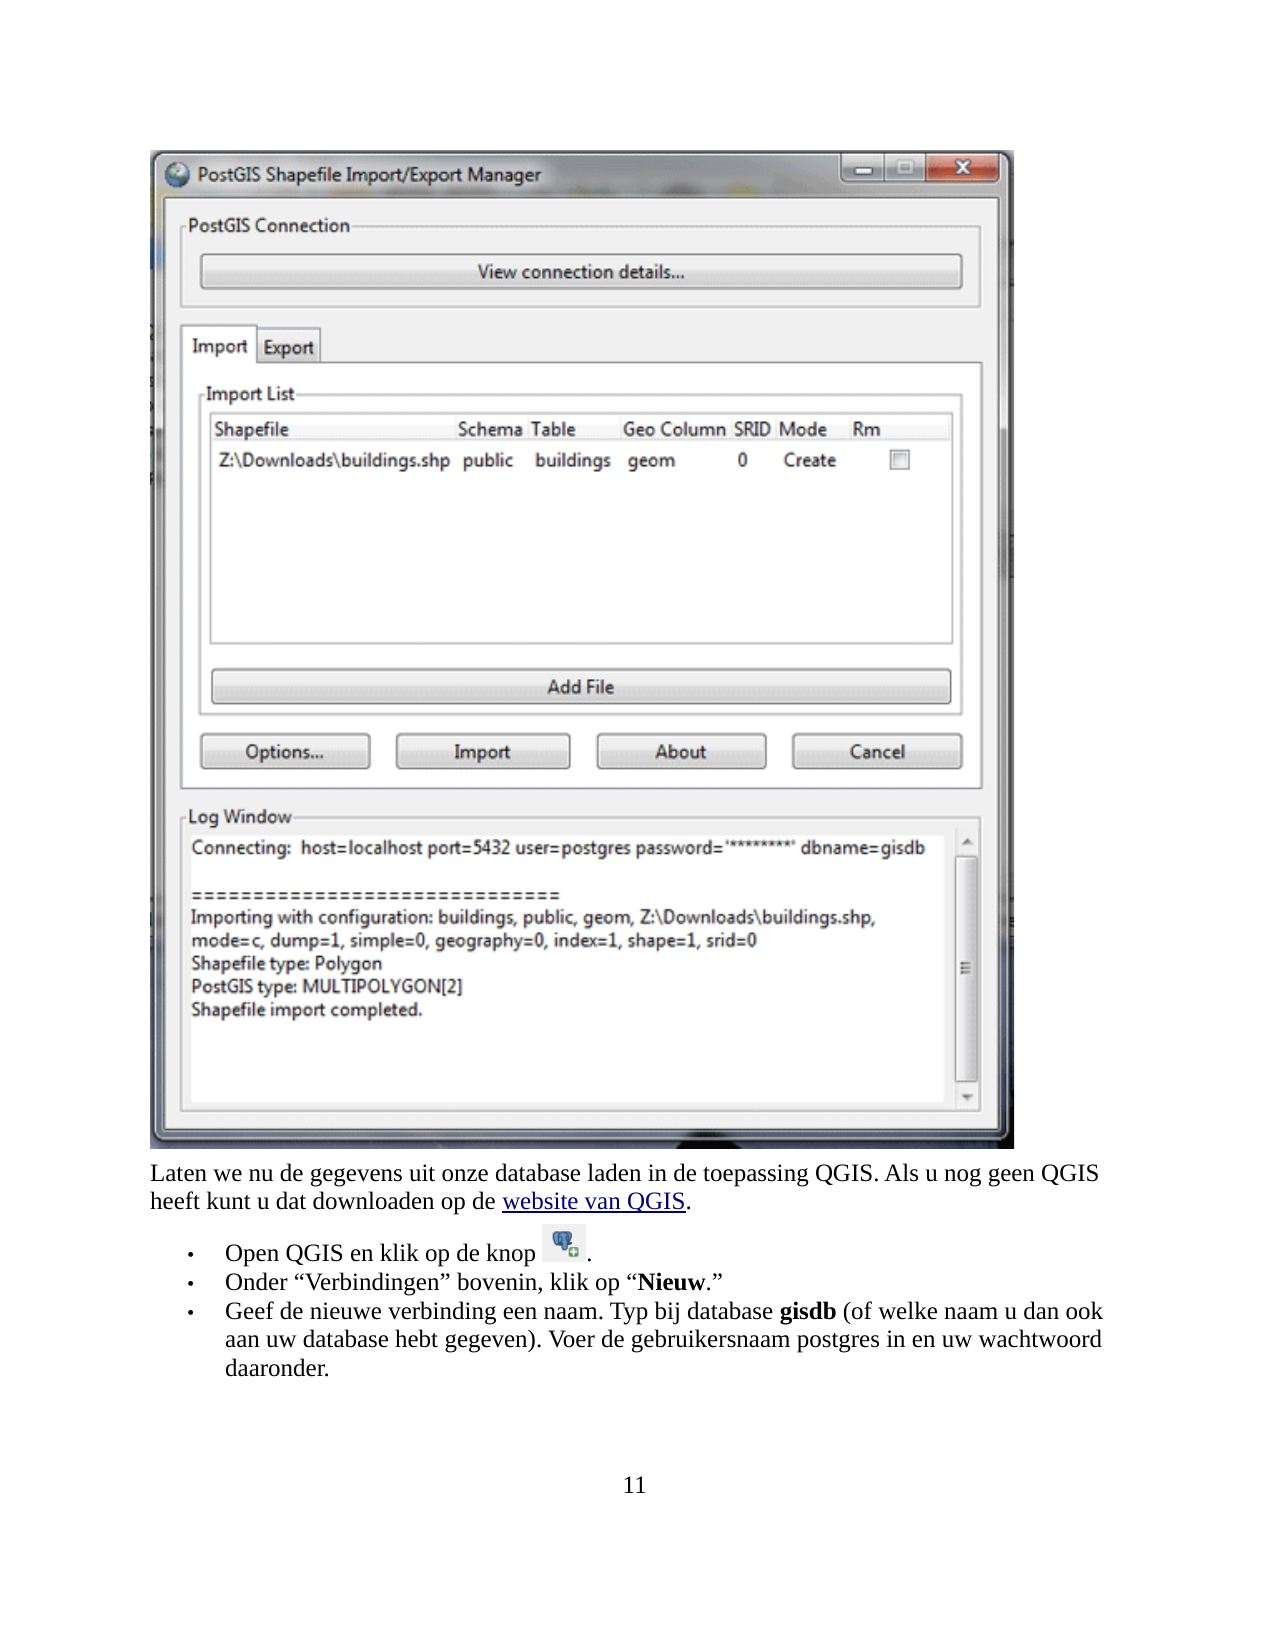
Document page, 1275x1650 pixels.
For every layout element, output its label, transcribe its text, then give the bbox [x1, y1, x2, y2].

picture [542, 1224, 587, 1262]
list Onder “Verbindingen” bovenin, klik op “Nieuw.” [187, 1267, 1125, 1296]
picture [150, 150, 1015, 1149]
list Open QGIS en klik op de knop . [187, 1224, 1125, 1267]
list Geef de nieuwe verbinding een naam. Typ bij database gisdb (of welke naam u dan ook aan uw database hebt gegeven). Voer de gebruikersnaam postgres in en uw wachtwoord daaronder. [187, 1296, 1125, 1382]
text Laten we nu de gegevens uit onze database laden in de toepassing QGIS. Als u nog geen QGIS heeft kunt u dat downloaden op de website van QGIS. [150, 1158, 1125, 1215]
